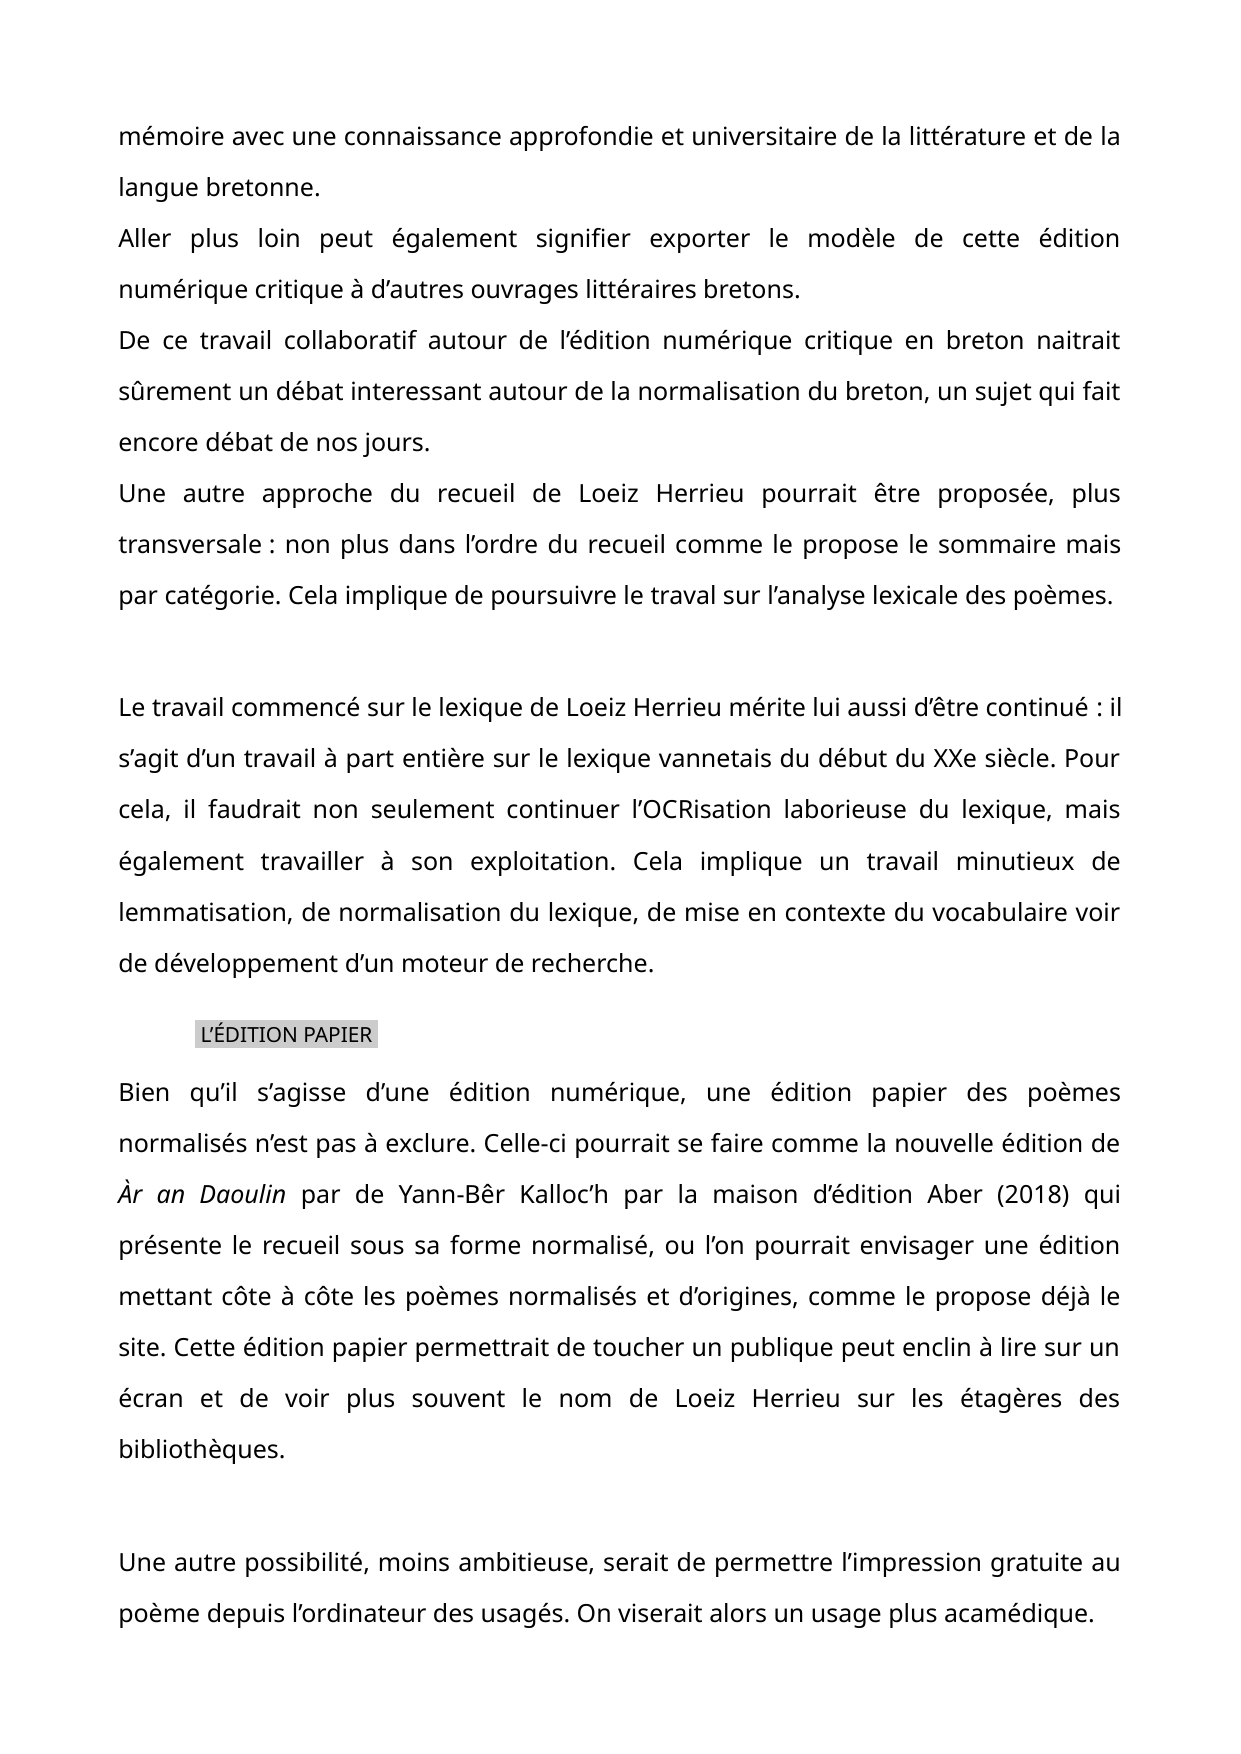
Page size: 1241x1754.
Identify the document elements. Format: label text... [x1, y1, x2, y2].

text Une autre possibilité, moins ambitieuse, serait de permettre l’impression gratuite au poème depuis l’ordinateur des usagés. On viserait alors un usage plus acamédique. [118, 1544, 1122, 1629]
text Une autre approche du recueil de Loeiz Herrieu pourrait être proposée, plus transversale : non plus dans l’ordre du recueil comme le propose le sommaire mais par catégorie. Cela implique de poursuivre le traval sur l’analyse lexicale des poèmes. [118, 475, 1122, 612]
text Aller plus loin peut également signifier exporter le modèle de cette édition numérique critique à d’autres ouvrages littéraires bretons. [118, 220, 1122, 305]
text mémoire avec une connaissance approfondie et universitaire de la littérature et de la langue bretonne. [118, 118, 1122, 203]
text De ce travail collaboratif autour de l’édition numérique critique en breton naitrait sûrement un débat interessant autour de la normalisation du breton, un sujet qui fait encore débat de nos jours. [118, 322, 1122, 458]
text Bien qu’il s’agisse d’une édition numérique, une édition papier des poèmes normalisés n’est pas à exclure. Celle-ci pourrait se faire comme la nouvelle édition de Àr an Daoulin par de Yann-Bêr Kalloc’h par la maison d’édition Aber (2018) qui présente le recueil sous sa forme normalisé, ou l’on pourrait envisager une édition mettant côte à côte les poèmes normalisés et d’origines, comme le propose déjà le site. Cette édition papier permettrait de toucher un publique peut enclin à lire sur un écran et de voir plus souvent le nom de Loeiz Herrieu sur les étagères des bibliothèques. [118, 1074, 1122, 1466]
subtitle L’édition papier [378, 1020, 1122, 1048]
text Le travail commencé sur le lexique de Loeiz Herrieu mérite lui aussi d’être continué : il s’agit d’un travail à part entière sur le lexique vannetais du début du XXe siècle. Pour cela, il faudrait non seulement continuer l’OCRisation laborieuse du lexique, mais également travailler à son exploitation. Cela implique un travail minutieux de lemmatisation, de normalisation du lexique, de mise en contexte du vocabulaire voir de développement d’un moteur de recherche. [118, 690, 1122, 979]
